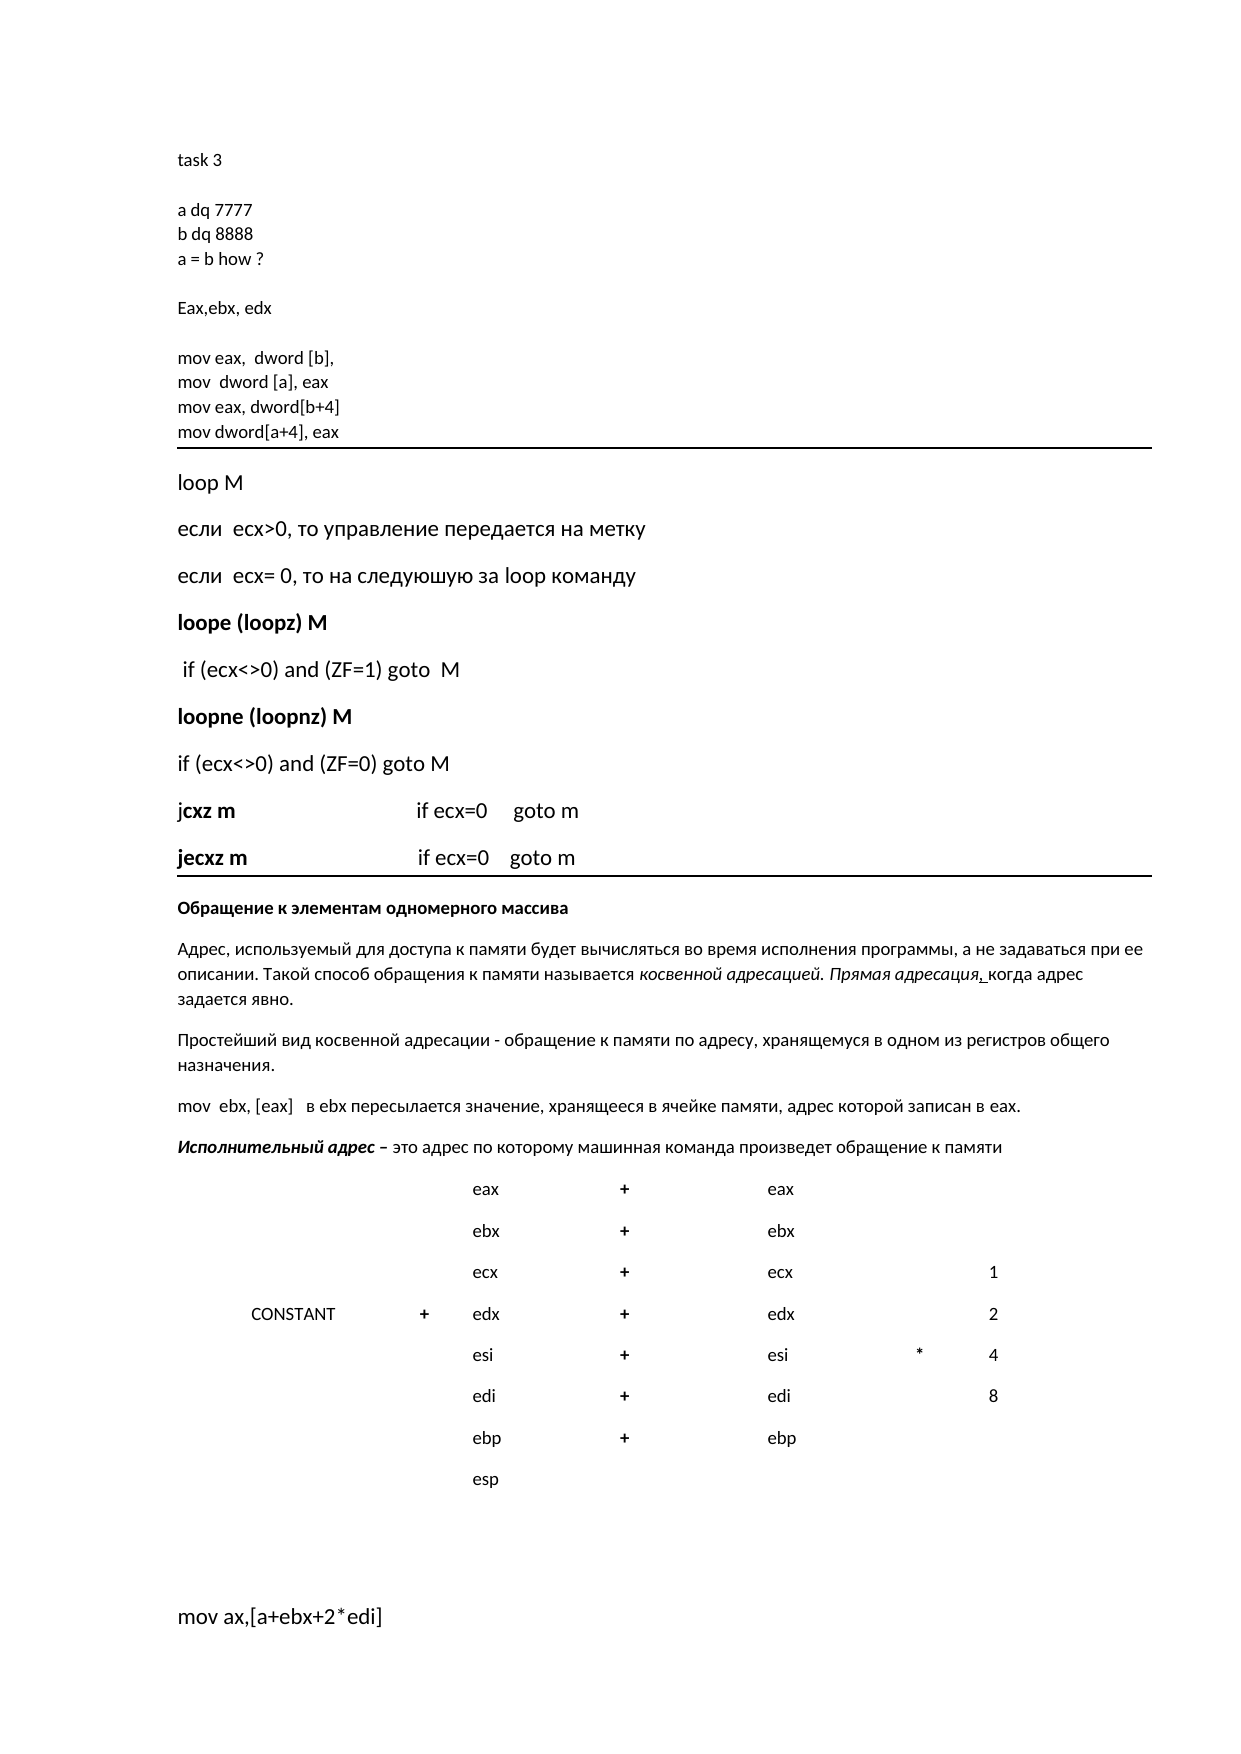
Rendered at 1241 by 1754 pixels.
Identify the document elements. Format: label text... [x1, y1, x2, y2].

list Eax,ebx, edx [177, 296, 1152, 319]
text jcxz m if ecx=0 goto m [177, 796, 1152, 824]
list mov eax, dword[b+4] [177, 395, 1152, 418]
text loop M [177, 468, 1152, 496]
text if (ecx<>0) and (ZF=0) goto M [177, 749, 1152, 777]
text ecx + ecx 1 [177, 1260, 1152, 1283]
text mov ax,[a+ebx+2*edi] [177, 1602, 1152, 1630]
text Исполнительный адрес – это адрес по которому машинная команда произведет обращение к памяти [177, 1136, 1152, 1158]
text если ecx= 0, то на следуюшую за loop команду [177, 561, 1152, 589]
text Обращение к элементам одномерного массива [177, 896, 1152, 919]
list a = b how ? [177, 247, 1152, 270]
text если ecx>0, то управление передается на метку [177, 514, 1152, 543]
text edi + edi 8 [177, 1384, 1152, 1407]
list task 3 [177, 148, 1152, 171]
text ebp + ebp [177, 1426, 1152, 1449]
text Адрес, используемый для доступа к памяти будет вычисляться во время исполнения программы, а не задаваться при ее описании. Такой способ обращения к памяти называется косвенной адресацией. Прямая адресация, когда адрес задается явно. [177, 937, 1152, 1010]
list b dq 8888 [177, 222, 1152, 245]
text mov ebx, [eax] в ebx пересылается значение, хранящееся в ячейке памяти, адрес которой записан в eax. [177, 1094, 1152, 1117]
text esi + esi * 4 [177, 1343, 1152, 1366]
text jecxz m if ecx=0 goto m [177, 843, 1152, 875]
list mov eax, dword [b], [177, 346, 1152, 369]
list mov dword [a], eax [177, 371, 1152, 393]
text loope (loopz) M [177, 608, 1152, 636]
text ebx + ebx [177, 1219, 1152, 1242]
text esp [177, 1467, 1152, 1490]
text if (ecx<>0) and (ZF=1) goto M [177, 655, 1152, 683]
list mov dword[a+4], eax [177, 420, 1152, 447]
text Простейший вид косвенной адресации - обращение к памяти по адресу, хранящемуся в одном из регистров общего назначения. [177, 1028, 1152, 1076]
list a dq 7777 [177, 198, 1152, 221]
text eax + eax [177, 1177, 1152, 1200]
text loopne (loopnz) M [177, 702, 1152, 730]
text CONSTANT + edx + edx 2 [177, 1302, 1152, 1325]
